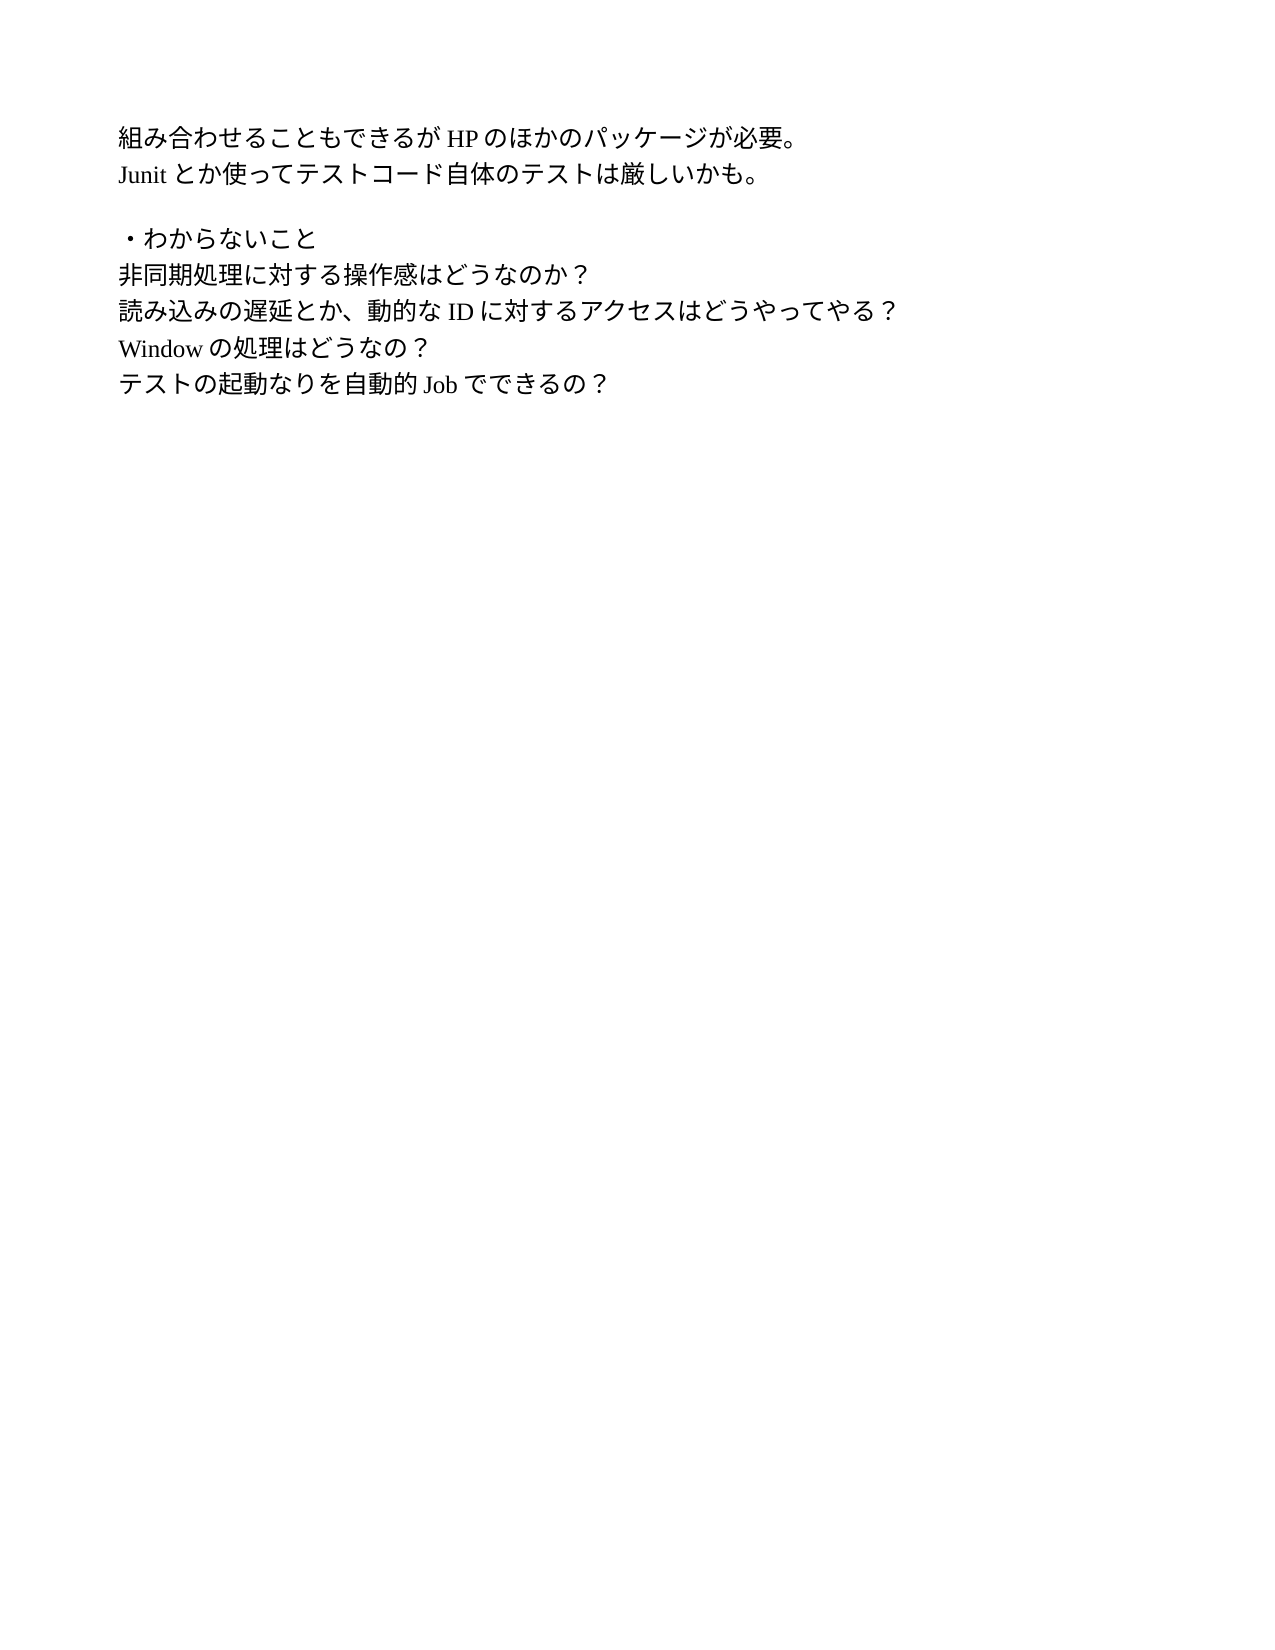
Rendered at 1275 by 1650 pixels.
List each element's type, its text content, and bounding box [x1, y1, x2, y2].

text 組み合わせることもできるがHPのほかのパッケージが必要。 [118, 118, 1157, 154]
text ・わからないこと [118, 219, 1157, 256]
text テストの起動なりを自動的Jobでできるの？ [118, 364, 1157, 401]
text Junitとか使ってテストコード自体のテストは厳しいかも。 [118, 154, 1157, 191]
text 読み込みの遅延とか、動的なIDに対するアクセスはどうやってやる？ [118, 292, 1157, 328]
text 非同期処理に対する操作感はどうなのか？ [118, 256, 1157, 292]
text Windowの処理はどうなの？ [118, 328, 1157, 364]
